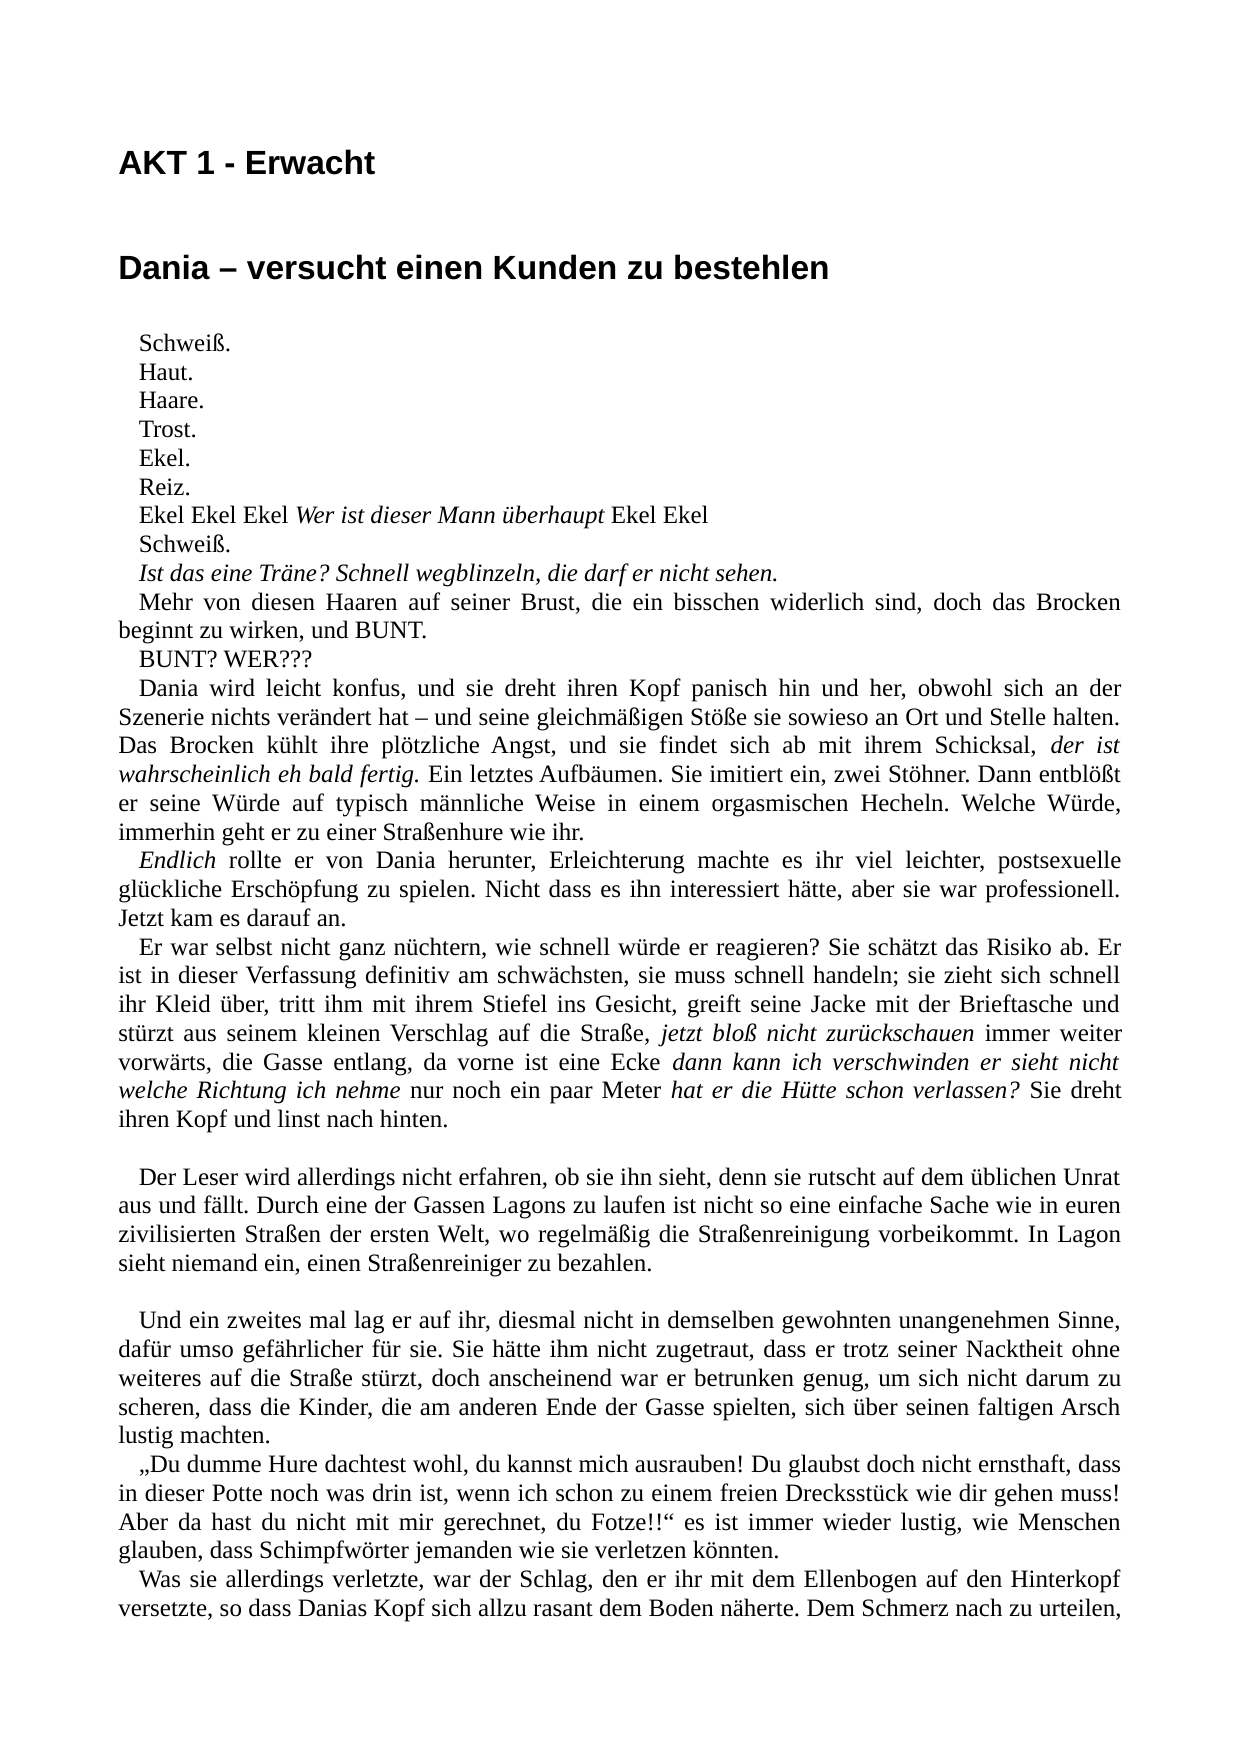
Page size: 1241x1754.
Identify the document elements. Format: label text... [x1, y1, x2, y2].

text Reiz. [118, 472, 1122, 500]
text Mehr von diesen Haaren auf seiner Brust, die ein bisschen widerlich sind, doch das Brocken beginnt zu wirken, und BUNT. [118, 587, 1122, 644]
subtitle Dania – versucht einen Kunden zu bestehlen [118, 248, 1122, 287]
text Und ein zweites mal lag er auf ihr, diesmal nicht in demselben gewohnten unangenehmen Sinne, dafür umso gefährlicher für sie. Sie hätte ihm nicht zugetraut, dass er trotz seiner Nacktheit ohne weiteres auf die Straße stürzt, doch anscheinend war er betrunken genug, um sich nicht darum zu scheren, dass die Kinder, die am anderen Ende der Gasse spielten, sich über seinen faltigen Arsch lustig machten. [118, 1305, 1122, 1449]
text Er war selbst nicht ganz nüchtern, wie schnell würde er reagieren? Sie schätzt das Risiko ab. Er ist in dieser Verfassung definitiv am schwächsten, sie muss schnell handeln; sie zieht sich schnell ihr Kleid über, tritt ihm mit ihrem Stiefel ins Gesicht, greift seine Jacke mit der Brieftasche und stürzt aus seinem kleinen Verschlag auf die Straße, jetzt bloß nicht zurückschauen immer weiter vorwärts, die Gasse entlang, da vorne ist eine Ecke dann kann ich verschwinden er sieht nicht welche Richtung ich nehme nur noch ein paar Meter hat er die Hütte schon verlassen? Sie dreht ihren Kopf und linst nach hinten. [118, 932, 1122, 1133]
text Ekel. [118, 443, 1122, 472]
text Dania wird leicht konfus, und sie dreht ihren Kopf panisch hin und her, obwohl sich an der Szenerie nichts verändert hat – und seine gleichmäßigen Stöße sie sowieso an Ort und Stelle halten. Das Brocken kühlt ihre plötzliche Angst, und sie findet sich ab mit ihrem Schicksal, der ist wahrscheinlich eh bald fertig. Ein letztes Aufbäumen. Sie imitiert ein, zwei Stöhner. Dann entblößt er seine Würde auf typisch männliche Weise in einem orgasmischen Hecheln. Welche Würde, immerhin geht er zu einer Straßenhure wie ihr. [118, 673, 1122, 845]
text Ist das eine Träne? Schnell wegblinzeln, die darf er nicht sehen. [118, 558, 1122, 587]
text Schweiß. [118, 529, 1122, 558]
subtitle AKT 1 - Erwacht [118, 143, 1122, 182]
text Schweiß. [118, 328, 1122, 357]
text Trost. [118, 414, 1122, 443]
text Endlich rollte er von Dania herunter, Erleichterung machte es ihr viel leichter, postsexuelle glückliche Erschöpfung zu spielen. Nicht dass es ihn interessiert hätte, aber sie war professionell. Jetzt kam es darauf an. [118, 845, 1122, 932]
text BUNT? WER??? [118, 644, 1122, 673]
text Ekel Ekel Ekel Wer ist dieser Mann überhaupt Ekel Ekel [118, 500, 1122, 529]
text Was sie allerdings verletzte, war der Schlag, den er ihr mit dem Ellenbogen auf den Hinterkopf versetzte, so dass Danias Kopf sich allzu rasant dem Boden näherte. Dem Schmerz nach zu urteilen, [118, 1564, 1122, 1622]
text Der Leser wird allerdings nicht erfahren, ob sie ihn sieht, denn sie rutscht auf dem üblichen Unrat aus und fällt. Durch eine der Gassen Lagons zu laufen ist nicht so eine einfache Sache wie in euren zivilisierten Straßen der ersten Welt, wo regelmäßig die Straßenreinigung vorbeikommt. In Lagon sieht niemand ein, einen Straßenreiniger zu bezahlen. [118, 1162, 1122, 1277]
text „Du dumme Hure dachtest wohl, du kannst mich ausrauben! Du glaubst doch nicht ernsthaft, dass in dieser Potte noch was drin ist, wenn ich schon zu einem freien Drecksstück wie dir gehen muss! Aber da hast du nicht mit mir gerechnet, du Fotze!!“ es ist immer wieder lustig, wie Menschen glauben, dass Schimpfwörter jemanden wie sie verletzen könnten. [118, 1449, 1122, 1564]
text Haut. Haare. [118, 357, 1122, 414]
